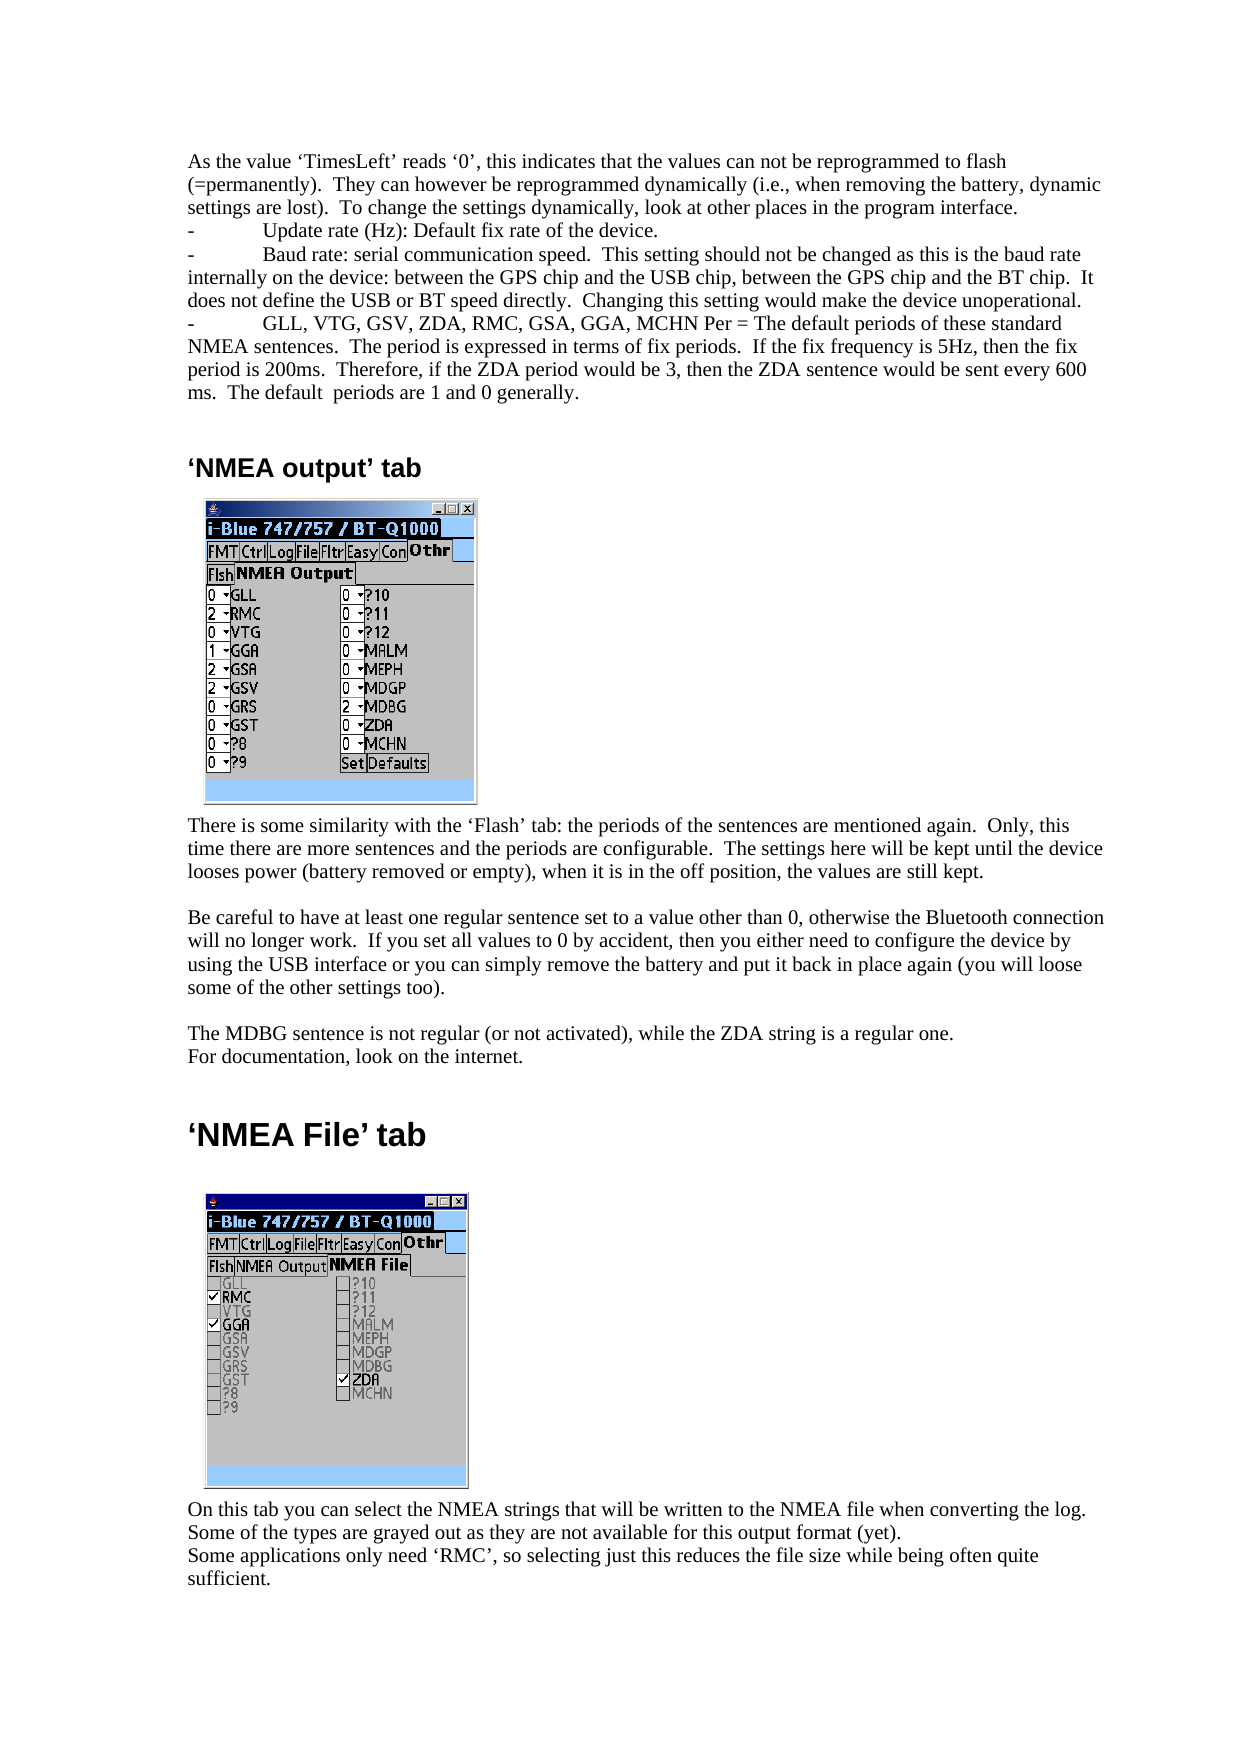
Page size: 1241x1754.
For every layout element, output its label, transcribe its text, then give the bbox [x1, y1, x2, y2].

subtitle ‘NMEA output’ tab [187, 452, 1109, 483]
text - Update rate (Hz): Default fix rate of the device. [187, 219, 1109, 242]
text As the value ‘TimesLeft’ reads ‘0’, this indicates that the values can not be reprogrammed to flash (=permanently). They can however be reprogrammed dynamically (i.e., when removing the battery, dynamic settings are lost). To change the settings dynamically, look at other places in the program interface. [187, 150, 1109, 219]
text Some applications only need ‘RMC’, so selecting just this reduces the file size while being often quite sufficient. [187, 1544, 1109, 1590]
text On this tab you can select the NMEA strings that will be written to the NMEA file when converting the log. [187, 1498, 1109, 1521]
text The MDBG sentence is not regular (or not activated), while the ZDA string is a regular one. [187, 1022, 1109, 1045]
picture [203, 1192, 469, 1489]
subtitle ‘NMEA File’ tab [187, 1116, 1109, 1153]
text Some of the types are grayed out as they are not available for this output format (yet). [187, 1521, 1109, 1544]
text - GLL, VTG, GSV, ZDA, RMC, GSA, GGA, MCHN Per = The default periods of these standard NMEA sentences. The period is expressed in terms of fix periods. If the fix frequency is 5Hz, then the fix period is 200ms. Therefore, if the ZDA period would be 3, then the ZDA sentence would be sent every 600 ms. The default periods are 1 and 0 generally. [187, 312, 1109, 404]
text For documentation, look on the internet. [187, 1045, 1109, 1068]
text Be careful to have at least one regular sentence set to a value other than 0, otherwise the Bluetooth connection will no longer work. If you set all values to 0 by accident, then you either need to configure the device by using the USB interface or you can simply remove the battery and put it back in place again (you will loose some of the other settings too). [187, 906, 1109, 999]
picture [203, 498, 478, 805]
text There is some similarity with the ‘Flash’ tab: the periods of the sentences are mentioned again. Only, this time there are more sentences and the periods are configurable. The settings here will be kept until the device looses power (battery removed or empty), when it is in the off position, the values are still kept. [187, 814, 1109, 883]
text - Baud rate: serial communication speed. This setting should not be changed as this is the baud rate internally on the device: between the GPS chip and the USB chip, between the GPS chip and the BT chip. It does not define the USB or BT speed directly. Changing this setting would make the device unoperational. [187, 242, 1109, 312]
